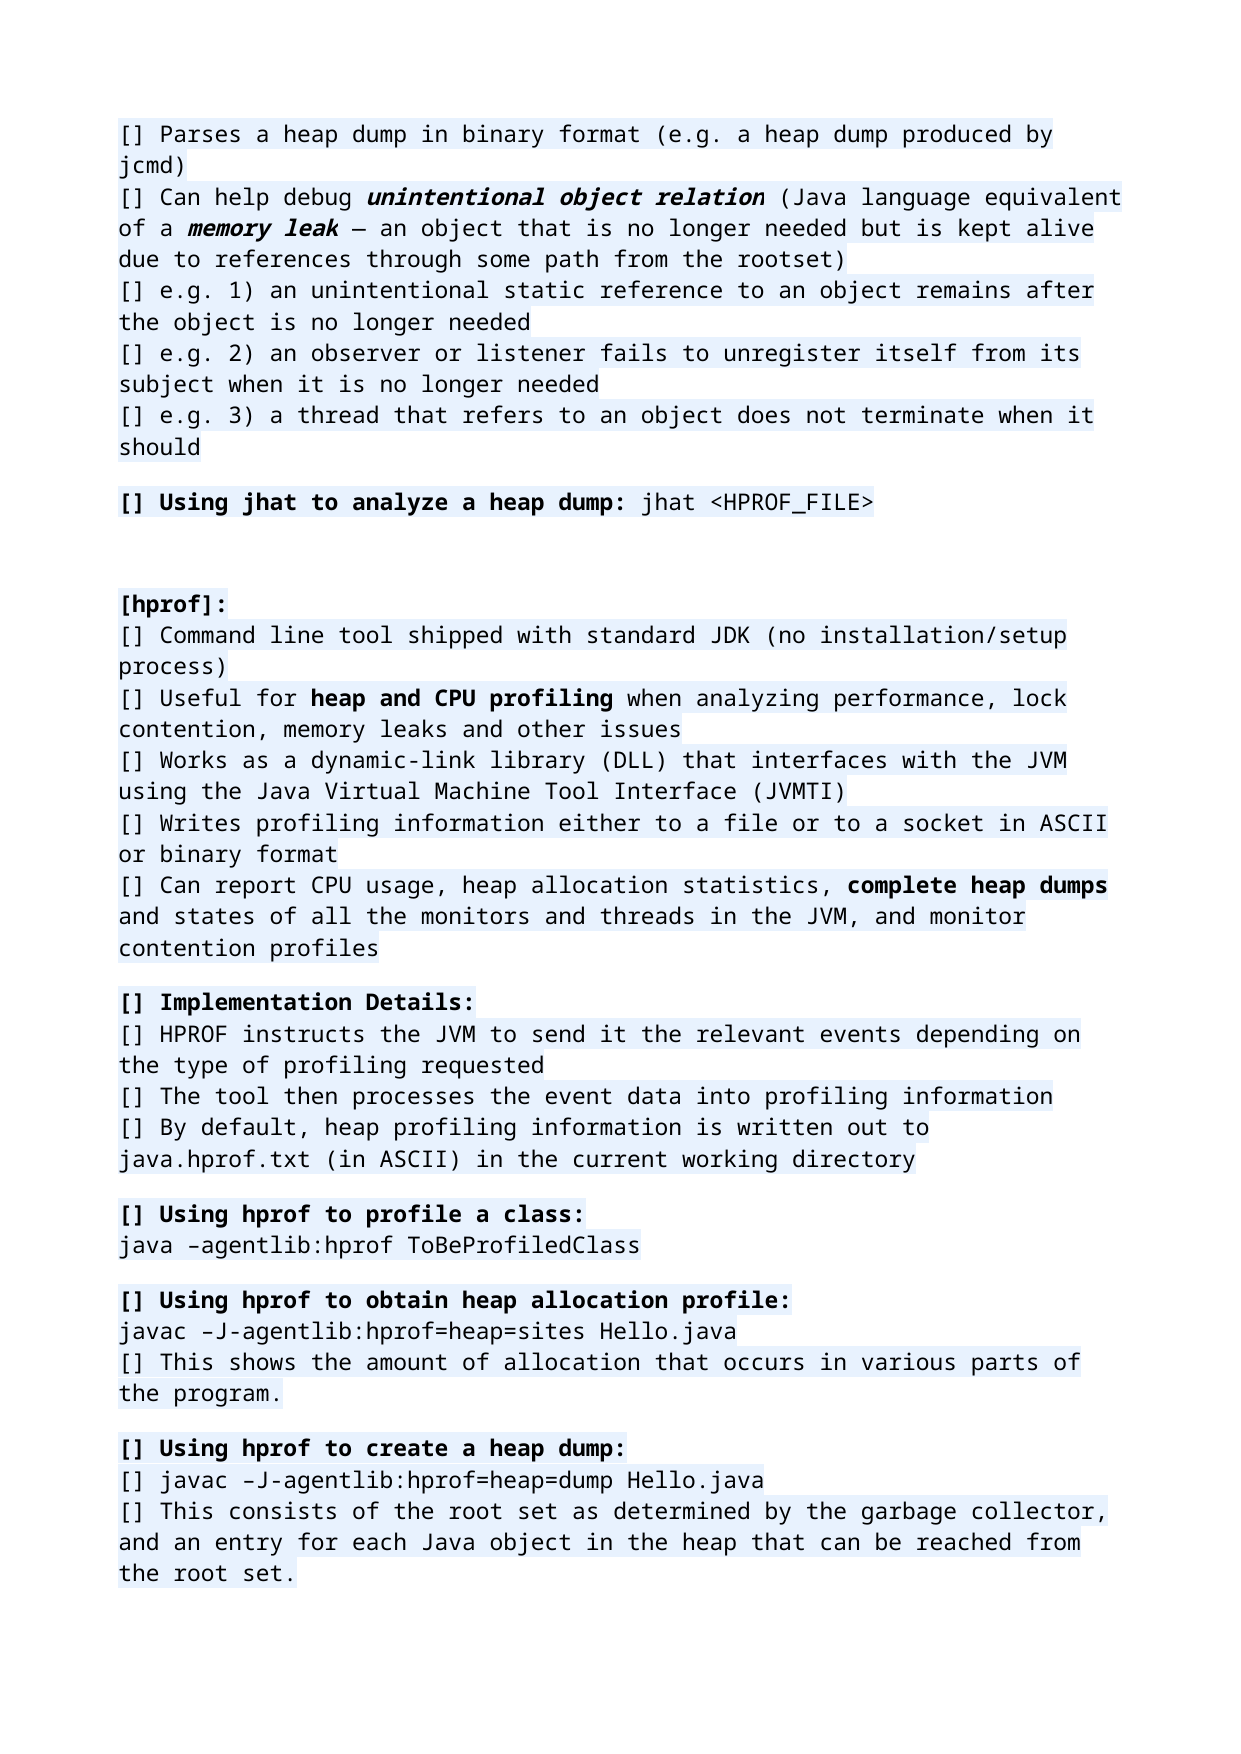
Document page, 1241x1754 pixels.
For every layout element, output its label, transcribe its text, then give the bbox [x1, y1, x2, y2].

text [] javac –J-agentlib:hprof=heap=dump Hello.java [118, 1463, 1122, 1495]
text [] Using hprof to obtain heap allocation profile: [118, 1284, 1122, 1315]
text [] Parses a heap dump in binary format (e.g. a heap dump produced by jcmd) [118, 118, 1122, 181]
text [] This shows the amount of allocation that occurs in various parts of the program. [118, 1346, 1122, 1409]
text [] Using hprof to create a heap dump: [118, 1432, 1122, 1463]
text javac –J-agentlib:hprof=heap=sites Hello.java [118, 1315, 1122, 1346]
text [] Useful for heap and CPU profiling when analyzing performance, lock contention, memory leaks and other issues [118, 681, 1122, 744]
text [] Using jhat to analyze a heap dump: jhat <HPROF_FILE> [118, 486, 1122, 517]
text [] Using hprof to profile a class: [118, 1197, 1122, 1229]
text [] e.g. 3) a thread that refers to an object does not terminate when it should [118, 399, 1122, 462]
text [] Writes profiling information either to a file or to a socket in ASCII or binary format [118, 806, 1122, 869]
text [] e.g. 1) an unintentional static reference to an object remains after the object is no longer needed [118, 274, 1122, 337]
text [] Command line tool shipped with standard JDK (no installation/setup process) [118, 619, 1122, 681]
text [] Implementation Details: [118, 986, 1122, 1018]
text [hprof]: [118, 588, 1122, 619]
text java –agentlib:hprof ToBeProfiledClass [118, 1229, 1122, 1260]
text [] By default, heap profiling information is written out to java.hprof.txt (in ASCII) in the current working directory [118, 1111, 1122, 1174]
text [] Can report CPU usage, heap allocation statistics, complete heap dumps and states of all the monitors and threads in the JVM, and monitor contention profiles [118, 869, 1122, 963]
text [] Works as a dynamic-link library (DLL) that interfaces with the JVM using the Java Virtual Machine Tool Interface (JVMTI) [118, 744, 1122, 806]
text [] This consists of the root set as determined by the garbage collector, and an entry for each Java object in the heap that can be reached from the root set. [118, 1495, 1122, 1588]
text [] e.g. 2) an observer or listener fails to unregister itself from its subject when it is no longer needed [118, 337, 1122, 399]
text [] HPROF instructs the JVM to send it the relevant events depending on the type of profiling requested [118, 1018, 1122, 1080]
text [] Can help debug unintentional object relation (Java language equivalent of a memory leak — an object that is no longer needed but is kept alive due to references through some path from the rootset) [118, 181, 1122, 274]
text [] The tool then processes the event data into profiling information [118, 1080, 1122, 1111]
